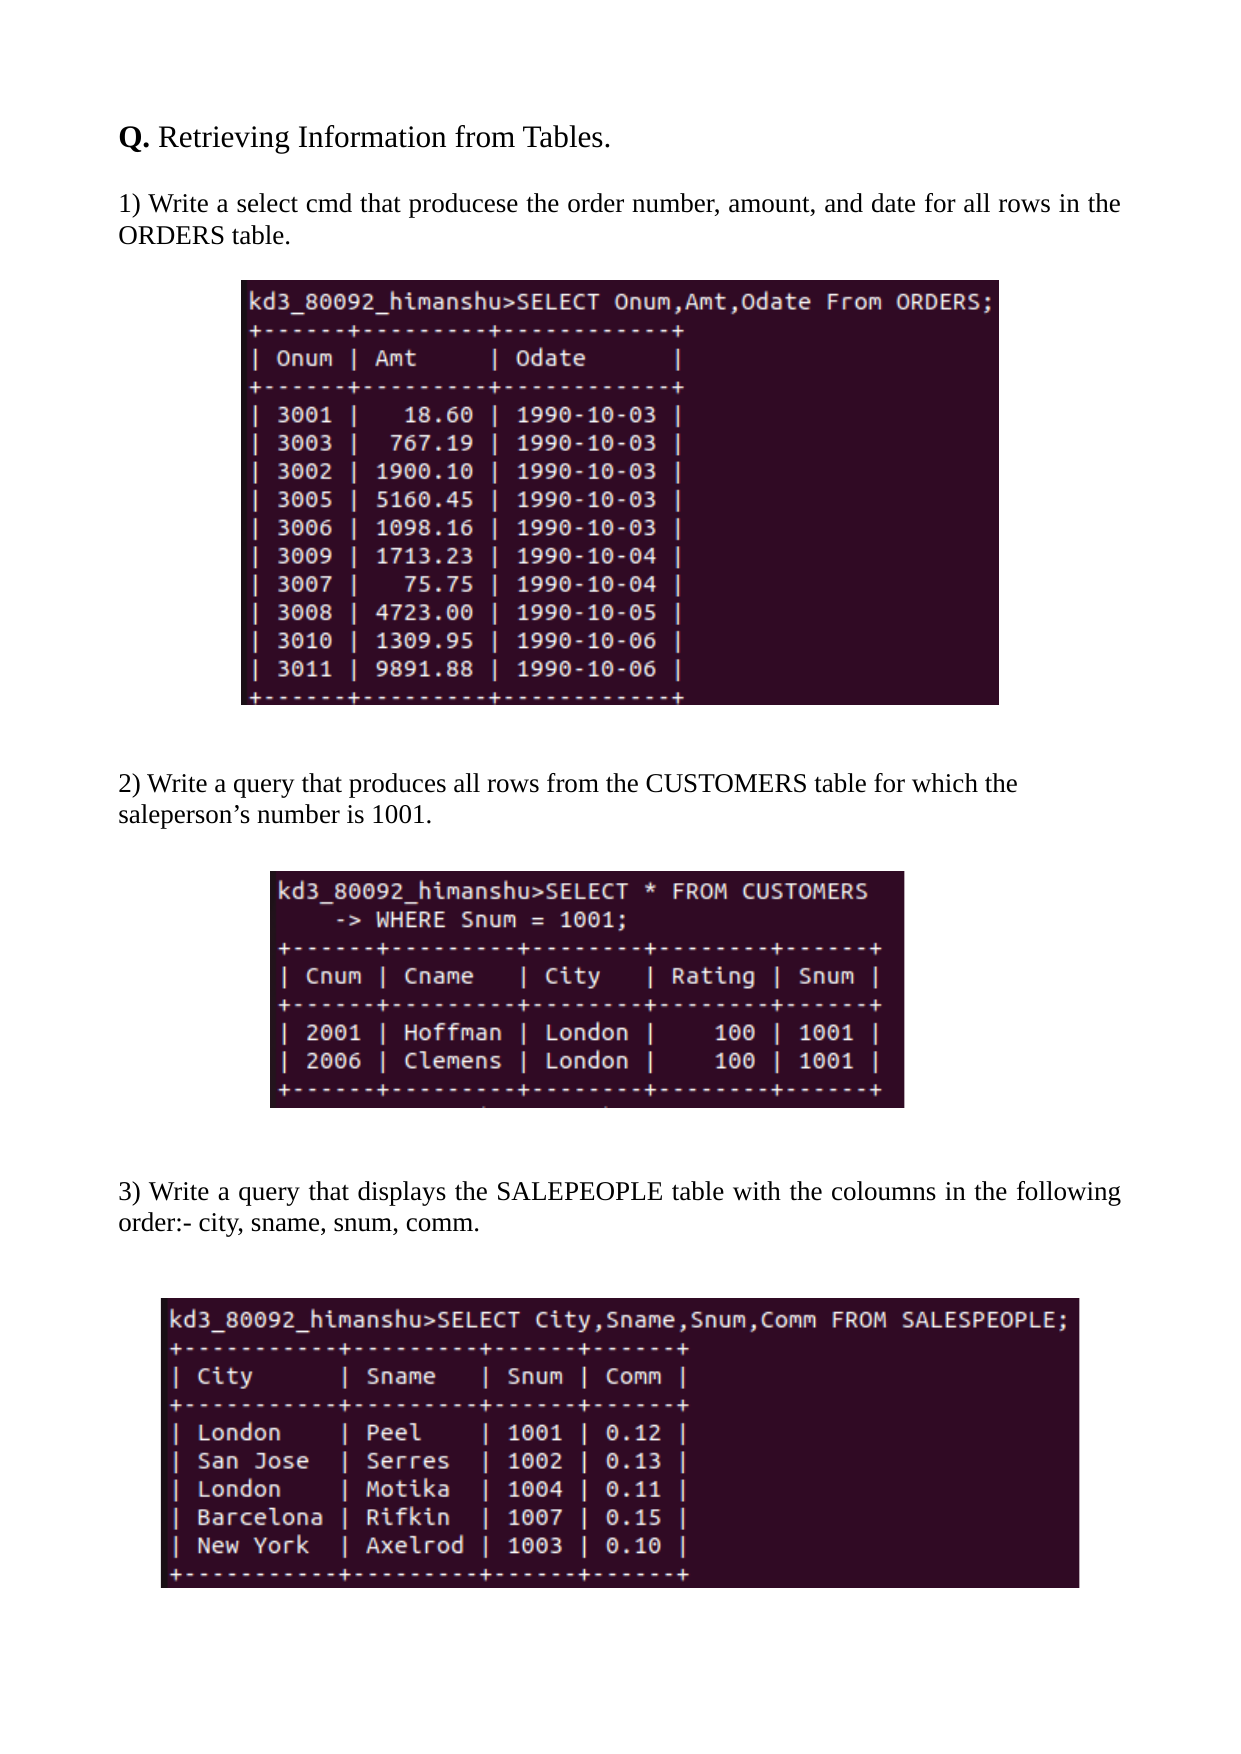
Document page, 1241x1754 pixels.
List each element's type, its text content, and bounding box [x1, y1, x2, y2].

picture [270, 871, 905, 1108]
picture [241, 280, 999, 705]
text Q. Retrieving Information from Tables. [118, 118, 1122, 154]
text 3) Write a query that displays the SALEPEOPLE table with the coloumns in the following order:- city, sname, snum, comm. [118, 1175, 1122, 1237]
picture [160, 1298, 1080, 1588]
text 1) Write a select cmd that producese the order number, amount, and date for all rows in the ORDERS table. [118, 188, 1122, 250]
text 2) Write a query that produces all rows from the CUSTOMERS table for which the saleperson’s number is 1001. [118, 767, 1122, 830]
